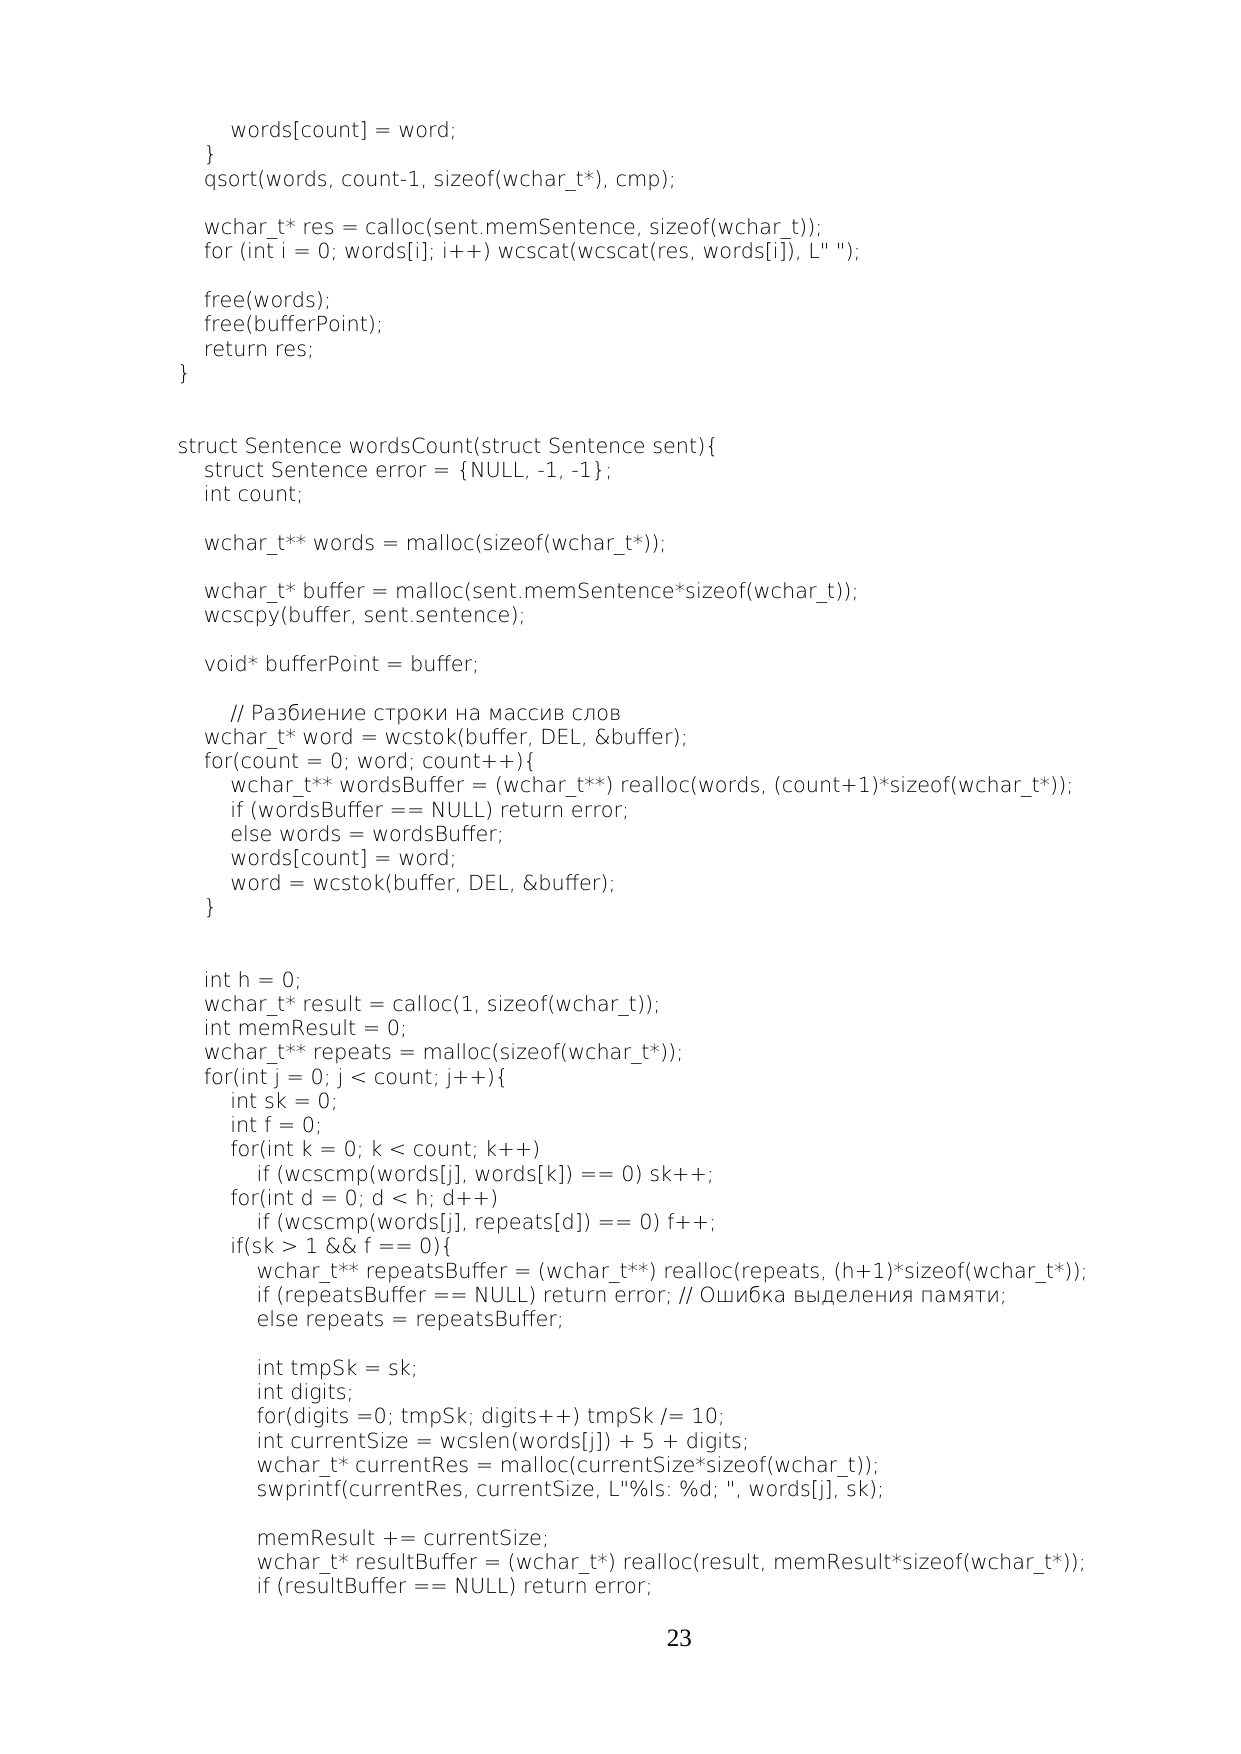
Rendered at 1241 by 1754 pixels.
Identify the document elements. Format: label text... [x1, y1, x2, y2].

text wchar_t* word = wcstok(buffer, DEL, &buffer); [177, 725, 1181, 749]
text wchar_t* result = calloc(1, sizeof(wchar_t)); [177, 992, 1181, 1016]
text wchar_t** words = malloc(sizeof(wchar_t*)); [177, 531, 1181, 555]
text for (int i = 0; words[i]; i++) wcscat(wcscat(res, words[i]), L" "); [177, 239, 1181, 264]
text void* bufferPoint = buffer; [177, 652, 1181, 676]
text struct Sentence error = {NULL, -1, -1}; [177, 458, 1181, 482]
text words[count] = word; [177, 118, 1181, 142]
text wchar_t* buffer = malloc(sent.memSentence*sizeof(wchar_t)); [177, 579, 1181, 603]
text for(int j = 0; j < count; j++){ [177, 1065, 1181, 1089]
text for(int k = 0; k < count; k++) [177, 1137, 1181, 1162]
text int count; [177, 482, 1181, 506]
text free(bufferPoint); [177, 312, 1181, 337]
text wchar_t* currentRes = malloc(currentSize*sizeof(wchar_t)); [177, 1453, 1181, 1477]
text if (wcscmp(words[j], words[k]) == 0) sk++; [177, 1162, 1181, 1186]
text wcscpy(buffer, sent.sentence); [177, 603, 1181, 628]
text int h = 0; [177, 968, 1181, 992]
text struct Sentence wordsCount(struct Sentence sent){ [177, 434, 1181, 458]
text word = wcstok(buffer, DEL, &buffer); [177, 871, 1181, 895]
text qsort(words, count-1, sizeof(wchar_t*), cmp); [177, 167, 1181, 191]
text for(digits =0; tmpSk; digits++) tmpSk /= 10; [177, 1404, 1181, 1429]
text } [177, 361, 1181, 385]
text for(count = 0; word; count++){ [177, 749, 1181, 773]
text if (wcscmp(words[j], repeats[d]) == 0) f++; [177, 1210, 1181, 1234]
text memResult += currentSize; [177, 1526, 1181, 1550]
text int sk = 0; [177, 1089, 1181, 1113]
text int memResult = 0; [177, 1016, 1181, 1040]
text int digits; [177, 1380, 1181, 1404]
text if (resultBuffer == NULL) return error; [177, 1574, 1181, 1599]
text wchar_t* resultBuffer = (wchar_t*) realloc(result, memResult*sizeof(wchar_t*)); [177, 1550, 1181, 1574]
text swprintf(currentRes, currentSize, L"%ls: %d; ", words[j], sk); [177, 1477, 1181, 1502]
text if(sk > 1 && f == 0){ [177, 1234, 1181, 1259]
text if (repeatsBuffer == NULL) return error; // Ошибка выделения памяти; [177, 1283, 1181, 1307]
text return res; [177, 337, 1181, 361]
text words[count] = word; [177, 846, 1181, 871]
text free(words); [177, 288, 1181, 312]
text wchar_t** repeats = malloc(sizeof(wchar_t*)); [177, 1040, 1181, 1065]
text // Разбиение строки на массив слов [177, 701, 1181, 725]
text wchar_t** wordsBuffer = (wchar_t**) realloc(words, (count+1)*sizeof(wchar_t*)); [177, 773, 1181, 798]
text int tmpSk = sk; [177, 1356, 1181, 1380]
text wchar_t** repeatsBuffer = (wchar_t**) realloc(repeats, (h+1)*sizeof(wchar_t*)); [177, 1259, 1181, 1283]
text if (wordsBuffer == NULL) return error; [177, 798, 1181, 822]
text wchar_t* res = calloc(sent.memSentence, sizeof(wchar_t)); [177, 215, 1181, 239]
text } [177, 895, 1181, 919]
text for(int d = 0; d < h; d++) [177, 1186, 1181, 1210]
text else words = wordsBuffer; [177, 822, 1181, 846]
text else repeats = repeatsBuffer; [177, 1307, 1181, 1332]
text int currentSize = wcslen(words[j]) + 5 + digits; [177, 1429, 1181, 1453]
text int f = 0; [177, 1113, 1181, 1137]
text } [177, 142, 1181, 167]
